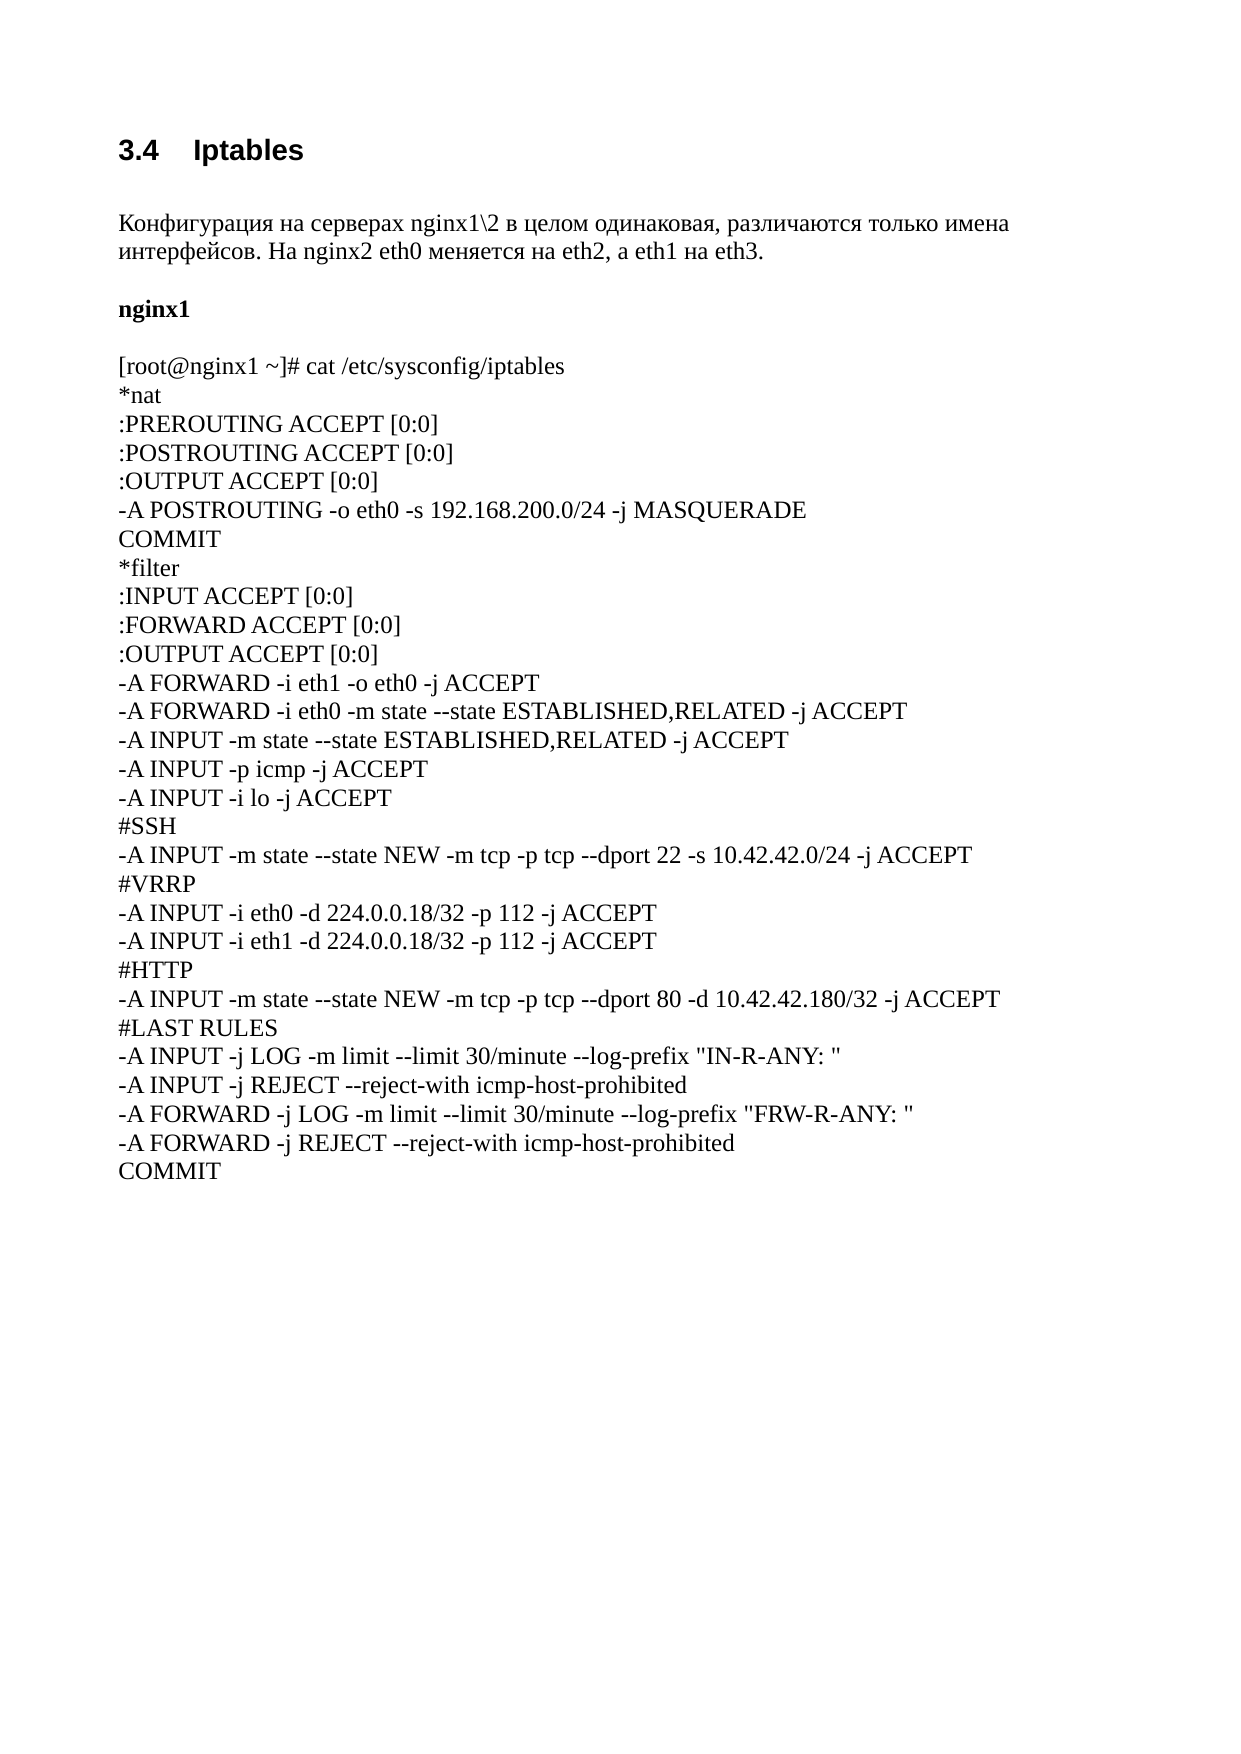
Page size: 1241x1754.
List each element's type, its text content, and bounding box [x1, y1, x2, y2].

text nginx1 [118, 294, 1122, 323]
text #VRRP [118, 869, 1122, 898]
text -A INPUT -m state --state ESTABLISHED,RELATED -j ACCEPT [118, 725, 1122, 754]
text :PREROUTING ACCEPT [0:0] [118, 409, 1122, 438]
text :OUTPUT ACCEPT [0:0] [118, 466, 1122, 495]
text -A INPUT -i eth1 -d 224.0.0.18/32 -p 112 -j ACCEPT [118, 926, 1122, 955]
text -A INPUT -m state --state NEW -m tcp -p tcp --dport 22 -s 10.42.42.0/24 -j ACCEPT [118, 840, 1122, 869]
subtitle Iptables [118, 133, 1122, 166]
text :FORWARD ACCEPT [0:0] [118, 610, 1122, 639]
text Конфигурация на серверах nginx1\2 в целом одинаковая, различаются только имена интерфейсов. На nginx2 eth0 меняется на eth2, а eth1 на eth3. [118, 208, 1122, 265]
text :POSTROUTING ACCEPT [0:0] [118, 438, 1122, 466]
text -A POSTROUTING -o eth0 -s 192.168.200.0/24 -j MASQUERADE [118, 495, 1122, 524]
text -A INPUT -i lo -j ACCEPT [118, 783, 1122, 811]
text #LAST RULES [118, 1013, 1122, 1041]
text COMMIT [118, 524, 1122, 553]
text -A INPUT -m state --state NEW -m tcp -p tcp --dport 80 -d 10.42.42.180/32 -j ACCEPT [118, 984, 1122, 1013]
text #HTTP [118, 955, 1122, 984]
text -A FORWARD -j LOG -m limit --limit 30/minute --log-prefix "FRW-R-ANY: " [118, 1099, 1122, 1128]
text *nat [118, 380, 1122, 409]
text COMMIT [118, 1156, 1122, 1185]
text -A INPUT -i eth0 -d 224.0.0.18/32 -p 112 -j ACCEPT [118, 898, 1122, 926]
text -A INPUT -j LOG -m limit --limit 30/minute --log-prefix "IN-R-ANY: " [118, 1041, 1122, 1070]
text -A FORWARD -i eth1 -o eth0 -j ACCEPT [118, 668, 1122, 696]
text -A INPUT -p icmp -j ACCEPT [118, 754, 1122, 783]
text :OUTPUT ACCEPT [0:0] [118, 639, 1122, 668]
text *filter [118, 553, 1122, 581]
text -A FORWARD -i eth0 -m state --state ESTABLISHED,RELATED -j ACCEPT [118, 696, 1122, 725]
text -A FORWARD -j REJECT --reject-with icmp-host-prohibited [118, 1128, 1122, 1156]
text -A INPUT -j REJECT --reject-with icmp-host-prohibited [118, 1070, 1122, 1099]
text :INPUT ACCEPT [0:0] [118, 581, 1122, 610]
text [root@nginx1 ~]# cat /etc/sysconfig/iptables [118, 351, 1122, 380]
text #SSH [118, 811, 1122, 840]
